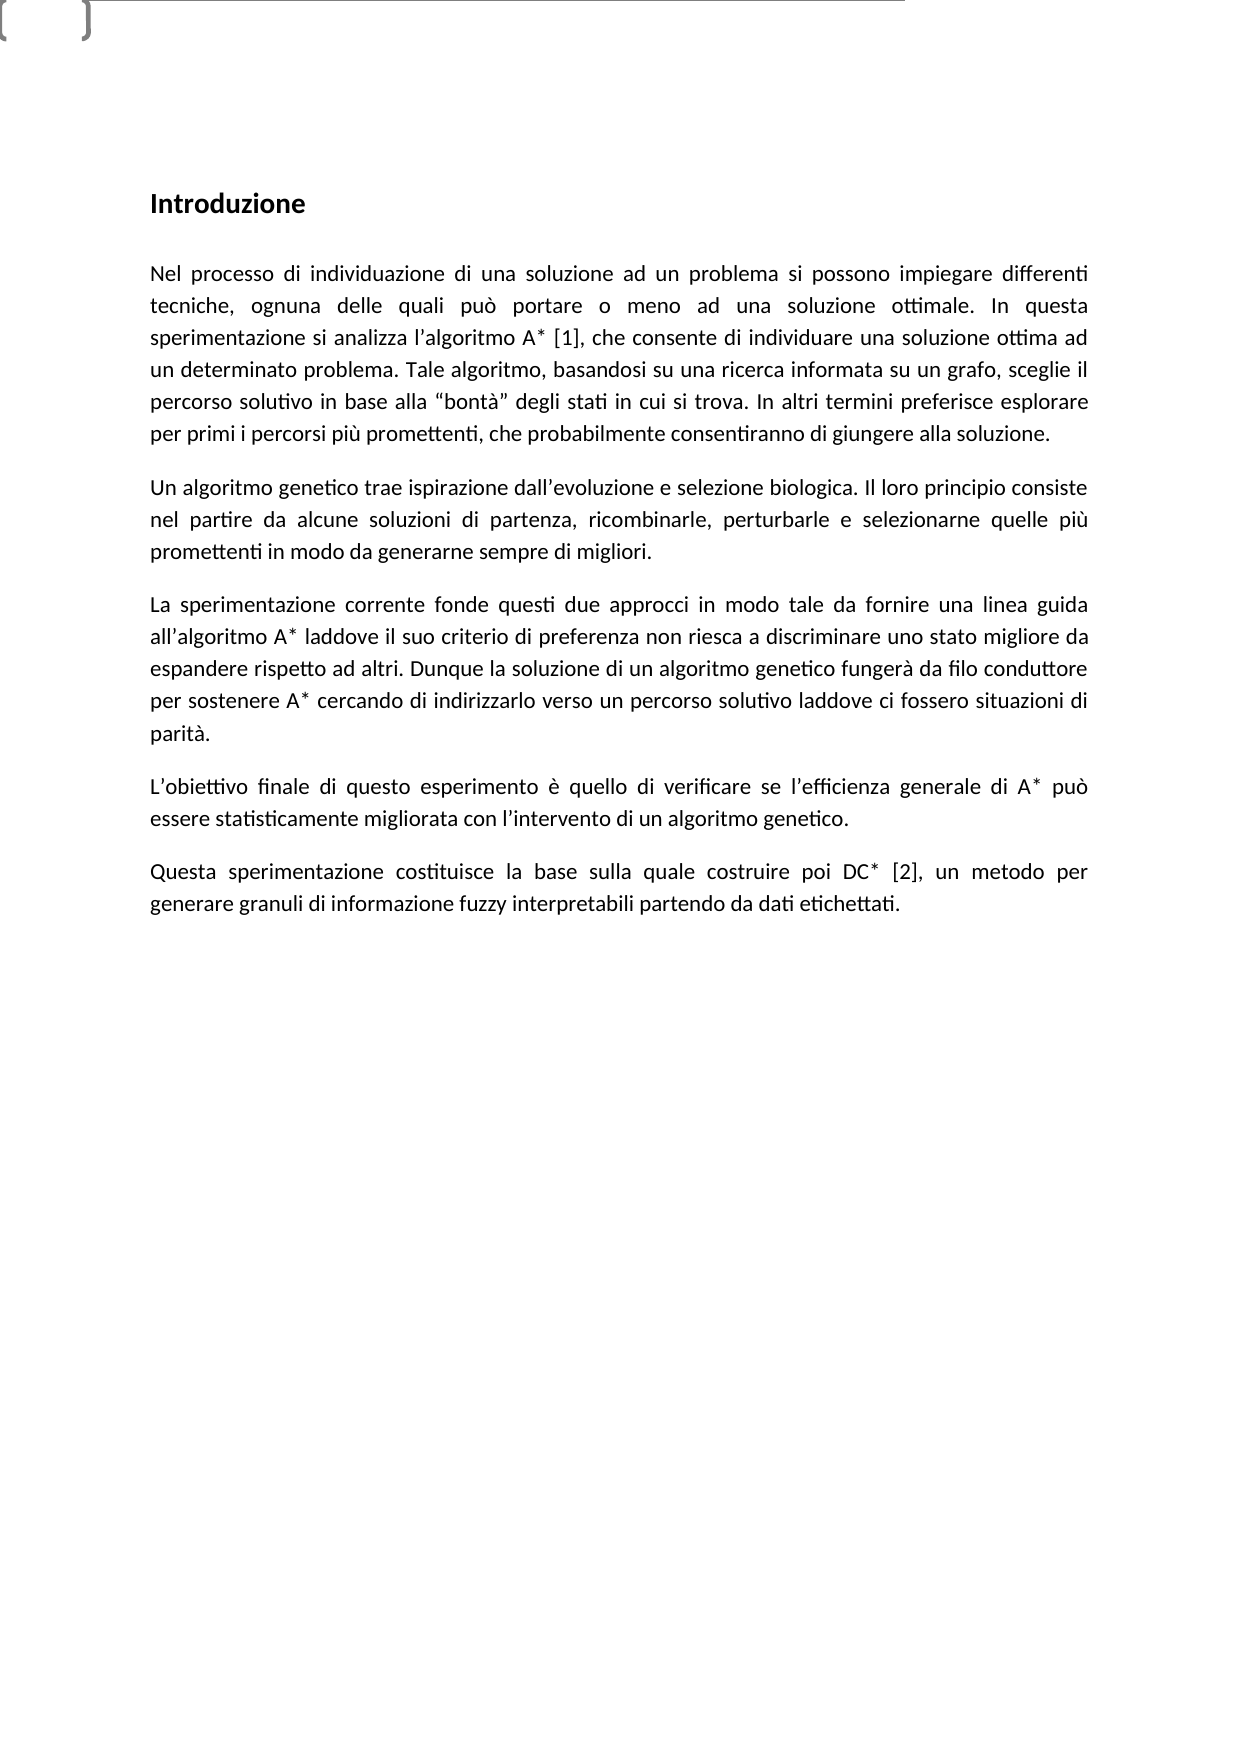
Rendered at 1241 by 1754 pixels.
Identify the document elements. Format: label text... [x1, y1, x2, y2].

text Un algoritmo genetico trae ispirazione dall’evoluzione e selezione biologica. Il loro principio consiste nel partire da alcune soluzioni di partenza, ricombinarle, perturbarle e selezionarne quelle più promettenti in modo da generarne sempre di migliori. [150, 473, 1090, 565]
text Nel processo di individuazione di una soluzione ad un problema si possono impiegare differenti tecniche, ognuna delle quali può portare o meno ad una soluzione ottimale. In questa sperimentazione si analizza l’algoritmo A* [1], che consente di individuare una soluzione ottima ad un determinato problema. Tale algoritmo, basandosi su una ricerca informata su un grafo, sceglie il percorso solutivo in base alla “bontà” degli stati in cui si trova. In altri termini preferisce esplorare per primi i percorsi più promettenti, che probabilmente consentiranno di giungere alla soluzione. [150, 259, 1090, 448]
text Questa sperimentazione costituisce la base sulla quale costruire poi DC* [2], un metodo per generare granuli di informazione fuzzy interpretabili partendo da dati etichettati. [150, 857, 1090, 917]
text L’obiettivo finale di questo esperimento è quello di verificare se l’efficienza generale di A* può essere statisticamente migliorata con l’intervento di un algoritmo genetico. [150, 772, 1090, 832]
subtitle Introduzione [150, 186, 1090, 221]
text La sperimentazione corrente fonde questi due approcci in modo tale da fornire una linea guida all’algoritmo A* laddove il suo criterio di preferenza non riesca a discriminare uno stato migliore da espandere rispetto ad altri. Dunque la soluzione di un algoritmo genetico fungerà da filo conduttore per sostenere A* cercando di indirizzarlo verso un percorso solutivo laddove ci fossero situazioni di parità. [150, 590, 1090, 747]
